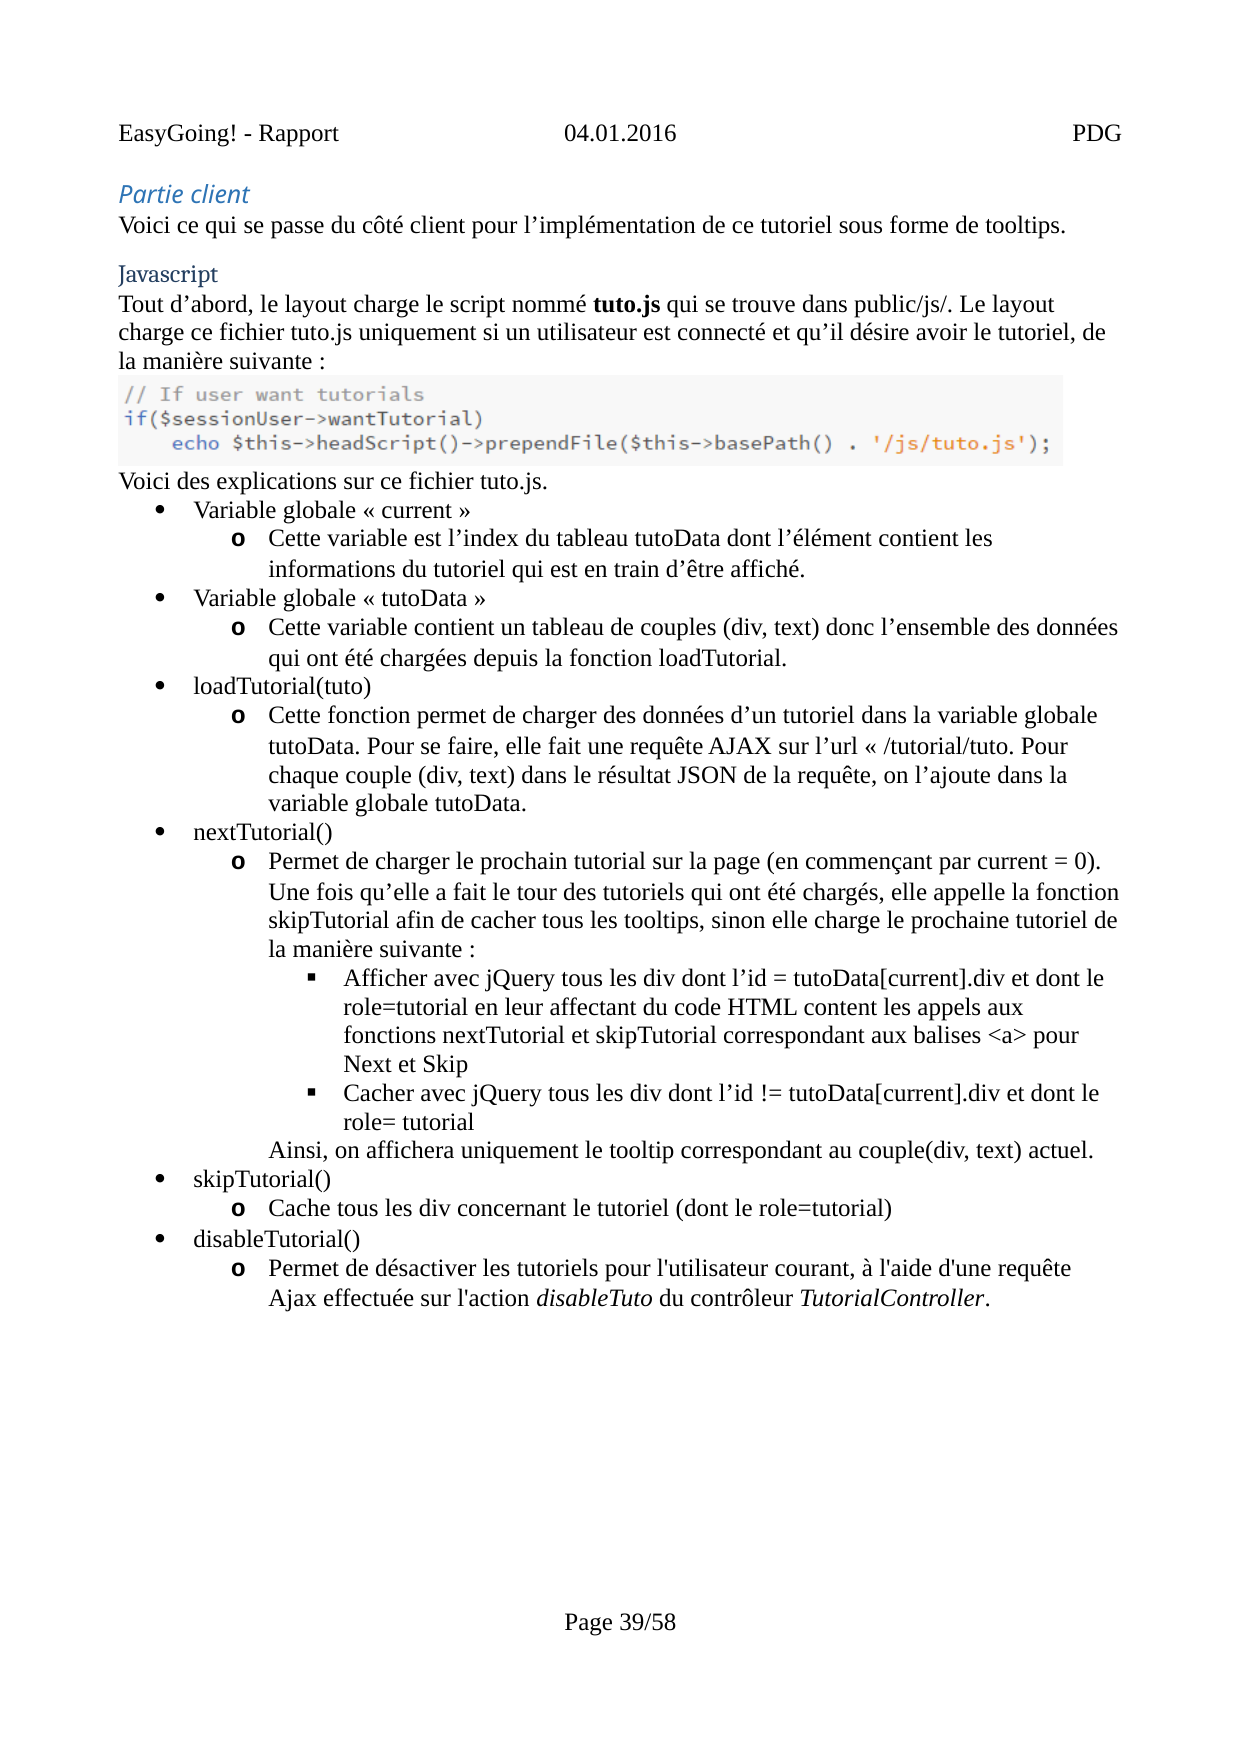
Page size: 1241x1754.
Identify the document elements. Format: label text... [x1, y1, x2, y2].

list Ainsi, on affichera uniquement le tooltip correspondant au couple(div, text) actuel. [268, 1136, 1122, 1164]
text Voici ce qui se passe du côté client pour l’implémentation de ce tutoriel sous forme de tooltips. [118, 210, 1122, 239]
list Permet de désactiver les tutoriels pour l'utilisateur courant, à l'aide d'une requête Ajax effectuée sur l'action disableTuto du contrôleur TutorialController. [231, 1253, 1122, 1312]
list Cette variable est l’index du tableau tutoData dont l’élément contient les informations du tutoriel qui est en train d’être affiché. [231, 523, 1122, 583]
list Afficher avec jQuery tous les div dont l’id = tutoData[current].div et dont le role=tutorial en leur affectant du code HTML content les appels aux fonctions nextTutorial et skipTutorial correspondant aux balises <a> pour Next et Skip [306, 963, 1122, 1078]
picture [118, 375, 1064, 466]
list Variable globale « tutoData » [156, 583, 1122, 612]
list nextTutorial() [156, 817, 1122, 846]
list Cette fonction permet de charger des données d’un tutoriel dans la variable globale tutoData. Pour se faire, elle fait une requête AJAX sur l’url « /tutorial/tuto. Pour chaque couple (div, text) dans le résultat JSON de la requête, on l’ajoute dans la variable globale tutoData. [231, 700, 1122, 817]
list loadTutorial(tuto) [156, 671, 1122, 700]
subtitle Partie client [118, 176, 1122, 210]
list disableTutorial() [156, 1224, 1122, 1253]
list Cacher avec jQuery tous les div dont l’id != tutoData[current].div et dont le role= tutorial [306, 1078, 1122, 1136]
list Permet de charger le prochain tutorial sur la page (en commençant par current = 0). Une fois qu’elle a fait le tour des tutoriels qui ont été chargés, elle appelle la fonction skipTutorial afin de cacher tous les tooltips, sinon elle charge le prochaine tutoriel de la manière suivante : [231, 846, 1122, 963]
text Voici des explications sur ce fichier tuto.js. [118, 466, 1122, 495]
list Variable globale « current » [156, 495, 1122, 523]
list skipTutorial() [156, 1164, 1122, 1193]
subtitle Javascript [118, 260, 1122, 289]
list Cette variable contient un tableau de couples (div, text) donc l’ensemble des données qui ont été chargées depuis la fonction loadTutorial. [231, 612, 1122, 671]
list Cache tous les div concernant le tutoriel (dont le role=tutorial) [231, 1193, 1122, 1224]
text Tout d’abord, le layout charge le script nommé tuto.js qui se trouve dans public/js/. Le layout charge ce fichier tuto.js uniquement si un utilisateur est connecté et qu’il désire avoir le tutoriel, de la manière suivante : [118, 289, 1122, 375]
